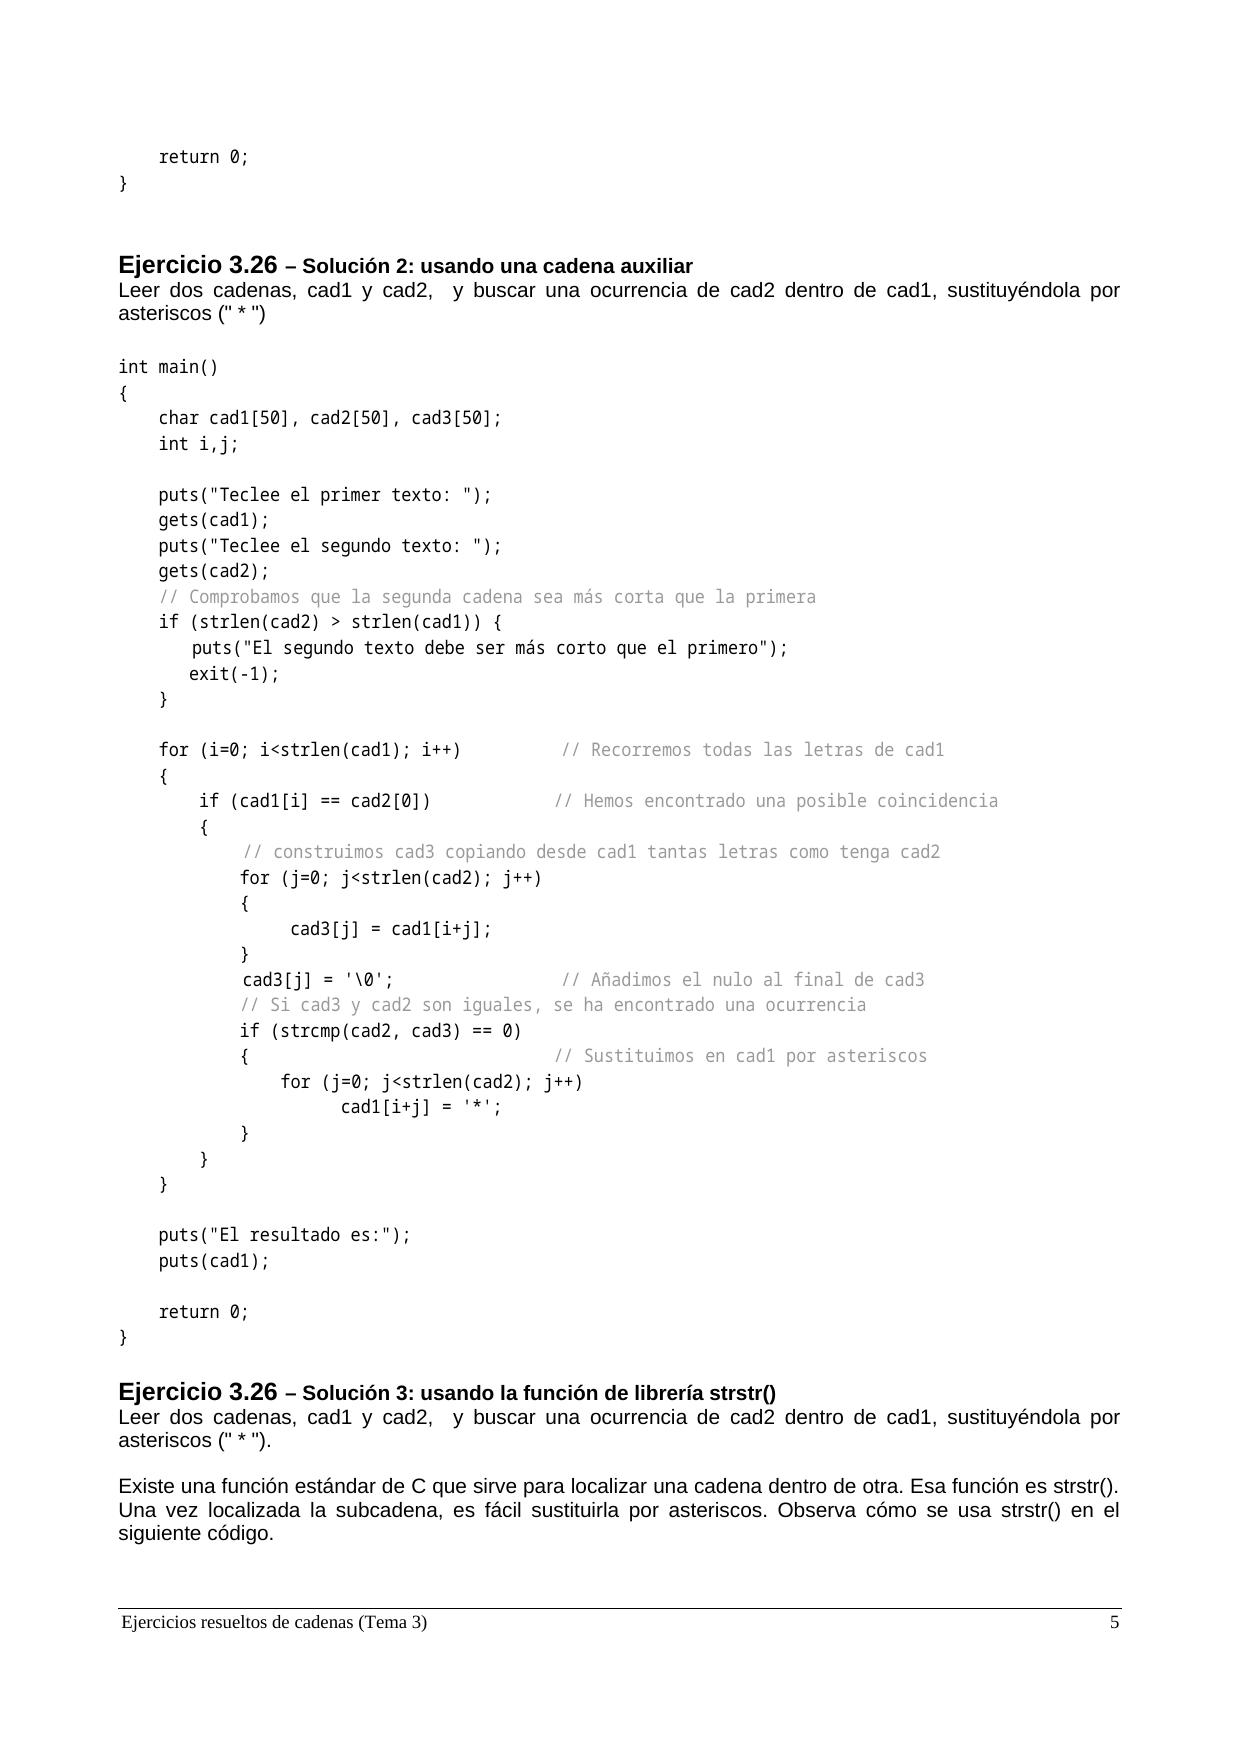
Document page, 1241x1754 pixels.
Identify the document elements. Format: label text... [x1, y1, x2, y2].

text if (cad1[i] == cad2[0]) // Hemos encontrado una posible coincidencia [118, 787, 1122, 813]
text return 0; [118, 144, 1122, 169]
text cad3[j] = '\0'; // Añadimos el nulo al final de cad3 [118, 966, 1122, 992]
text gets(cad2); [118, 558, 1122, 583]
text puts("El segundo texto debe ser más corto que el primero"); [118, 634, 1122, 660]
text { [118, 379, 1122, 405]
text } [118, 685, 1122, 711]
text for (j=0; j<strlen(cad2); j++) [118, 1068, 1122, 1094]
text { [118, 889, 1122, 915]
text exit(-1); [118, 660, 1122, 685]
text Leer dos cadenas, cad1 y cad2, y buscar una ocurrencia de cad2 dentro de cad1, sustituyéndola por asteriscos (" * ") [118, 279, 1122, 325]
text } [118, 1323, 1122, 1349]
text // construimos cad3 copiando desde cad1 tantas letras como tenga cad2 [118, 838, 1122, 864]
text } [118, 1170, 1122, 1196]
text { [118, 762, 1122, 787]
text // Comprobamos que la segunda cadena sea más corta que la primera [118, 583, 1122, 609]
text gets(cad1); [118, 507, 1122, 532]
text puts("Teclee el primer texto: "); [118, 481, 1122, 507]
text int i,j; [118, 430, 1122, 456]
text } [118, 169, 1122, 195]
text return 0; [118, 1298, 1122, 1323]
text if (strlen(cad2) > strlen(cad1)) { [118, 609, 1122, 634]
text { [118, 813, 1122, 838]
text } [118, 941, 1122, 966]
text { // Sustituimos en cad1 por asteriscos [118, 1043, 1122, 1068]
text char cad1[50], cad2[50], cad3[50]; [118, 405, 1122, 430]
text int main() [118, 354, 1122, 379]
text puts(cad1); [118, 1247, 1122, 1272]
text cad1[i+j] = '*'; [118, 1094, 1122, 1119]
text // Si cad3 y cad2 son iguales, se ha encontrado una ocurrencia [118, 992, 1122, 1017]
text Leer dos cadenas, cad1 y cad2, y buscar una ocurrencia de cad2 dentro de cad1, sustituyéndola por asteriscos (" * "). [118, 1405, 1122, 1452]
subtitle Ejercicio 3.26 – Solución 2: usando una cadena auxiliar [118, 251, 1122, 279]
text cad3[j] = cad1[i+j]; [118, 915, 1122, 941]
text Existe una función estándar de C que sirve para localizar una cadena dentro de otra. Esa función es strstr(). Una vez localizada la subcadena, es fácil sustituirla por asteriscos. Observa cómo se usa strstr() en el siguiente código. [118, 1475, 1122, 1545]
text } [118, 1119, 1122, 1145]
text for (i=0; i<strlen(cad1); i++) // Recorremos todas las letras de cad1 [118, 736, 1122, 762]
text } [118, 1145, 1122, 1170]
text puts("El resultado es:"); [118, 1221, 1122, 1247]
text puts("Teclee el segundo texto: "); [118, 532, 1122, 558]
subtitle Ejercicio 3.26 – Solución 3: usando la función de librería strstr() [118, 1377, 1122, 1405]
text if (strcmp(cad2, cad3) == 0) [118, 1017, 1122, 1043]
text for (j=0; j<strlen(cad2); j++) [118, 864, 1122, 889]
